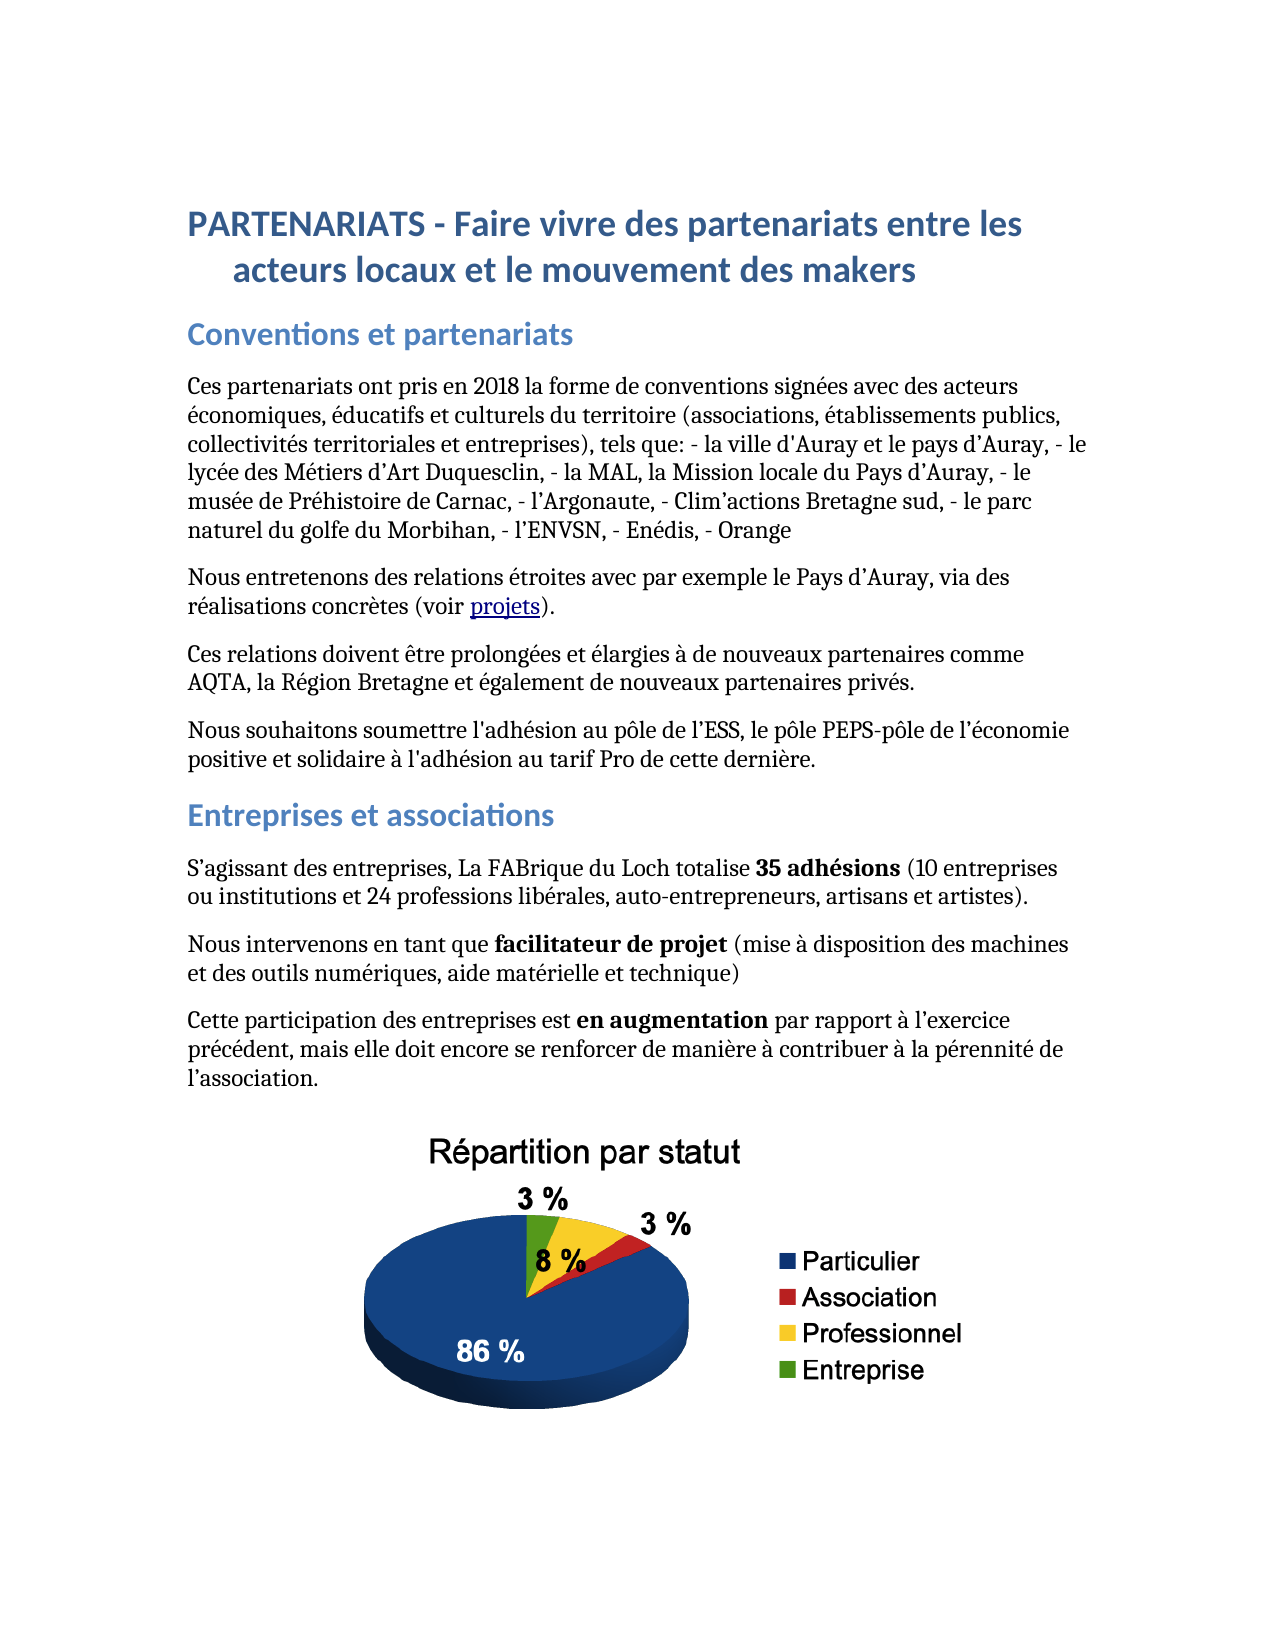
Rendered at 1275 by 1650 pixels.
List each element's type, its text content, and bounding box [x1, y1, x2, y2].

text Ces relations doivent être prolongées et élargies à de nouveaux partenaires comme AQTA, la Région Bretagne et également de nouveaux partenaires privés. [187, 639, 1087, 697]
text Nous entretenons des relations étroites avec par exemple le Pays d’Auray, via des réalisations concrètes (voir projets). [187, 563, 1087, 621]
text Cette participation des entreprises est en augmentation par rapport à l’exercice précédent, mais elle doit encore se renforcer de manière à contribuer à la pérennité de l’association. [187, 1006, 1087, 1092]
text Nous intervenons en tant que facilitateur de projet (mise à disposition des machines et des outils numériques, aide matérielle et technique) [187, 930, 1087, 987]
text Nous souhaitons soumettre l'adhésion au pôle de l’ESS, le pôle PEPS-pôle de l’économie positive et solidaire à l'adhésion au tarif Pro de cette dernière. [187, 716, 1087, 773]
subtitle PARTENARIATS - Faire vivre des partenariats entre les acteurs locaux et le mouvement des makers [187, 200, 1087, 292]
subtitle Conventions et partenariats [187, 312, 1087, 353]
picture [187, 1111, 989, 1465]
subtitle Entreprises et associations [187, 794, 1087, 835]
text S’agissant des entreprises, La FABrique du Loch totalise 35 adhésions (10 entreprises ou institutions et 24 professions libérales, auto-entrepreneurs, artisans et artistes). [187, 853, 1087, 911]
text Ces partenariats ont pris en 2018 la forme de conventions signées avec des acteurs économiques, éducatifs et culturels du territoire (associations, établissements publics, collectivités territoriales et entreprises), tels que: - la ville d'Auray et le pays d’Auray, - le lycée des Métiers d’Art Duquesclin, - la MAL, la Mission locale du Pays d’Auray, - le musée de Préhistoire de Carnac, - l’Argonaute, - Clim’actions Bretagne sud, - le parc naturel du golfe du Morbihan, - l’ENVSN, - Enédis, - Orange [187, 372, 1087, 544]
